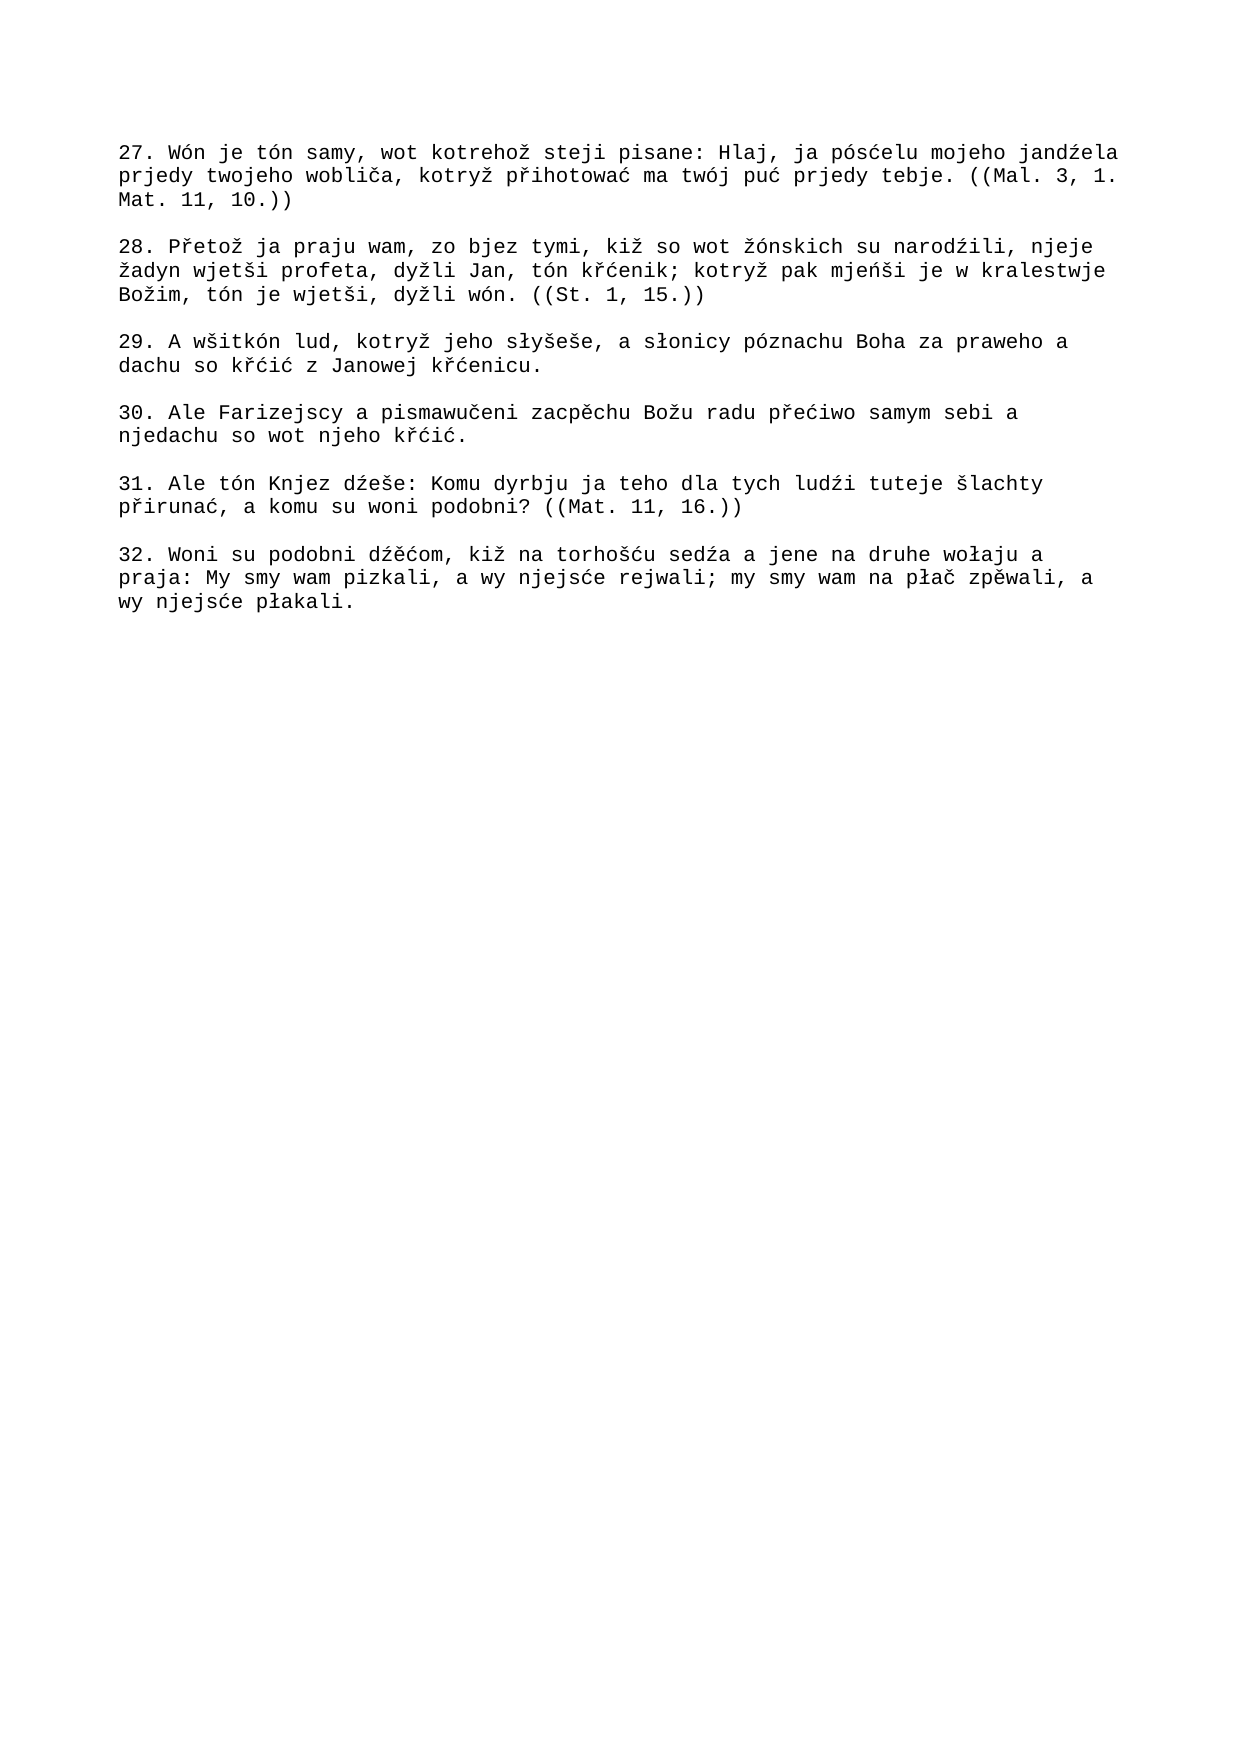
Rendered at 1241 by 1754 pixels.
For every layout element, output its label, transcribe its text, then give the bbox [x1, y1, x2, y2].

text 28. Přetož ja praju wam, zo bjez tymi, kiž so wot žónskich su narodźili, njeje žadyn wjetši profeta, dyžli Jan, tón křćenik; kotryž pak mjeńši je w kralestwje Božim, tón je wjetši, dyžli wón. ((St. 1, 15.)) [118, 236, 1122, 307]
text 32. Woni su podobni dźěćom, kiž na torhošću sedźa a jene na druhe wołaju a praja: My smy wam pizkali, a wy njejsće rejwali; my smy wam na płač zpěwali, a wy njejsće płakali. [118, 544, 1122, 615]
text 27. Wón je tón samy, wot kotrehož steji pisane: Hlaj, ja pósćelu mojeho jandźela prjedy twojeho wobliča, kotryž přihotować ma twój puć prjedy tebje. ((Mal. 3, 1. Mat. 11, 10.)) [118, 142, 1122, 213]
text 29. A wšitkón lud, kotryž jeho słyšeše, a słonicy póznachu Boha za praweho a dachu so křćić z Janowej křćenicu. [118, 331, 1122, 378]
text 31. Ale tón Knjez dźeše: Komu dyrbju ja teho dla tych ludźi tuteje šlachty přirunać, a komu su woni podobni? ((Mat. 11, 16.)) [118, 473, 1122, 520]
text 30. Ale Farizejscy a pismawučeni zacpěchu Božu radu přećiwo samym sebi a njedachu so wot njeho křćić. [118, 402, 1122, 449]
